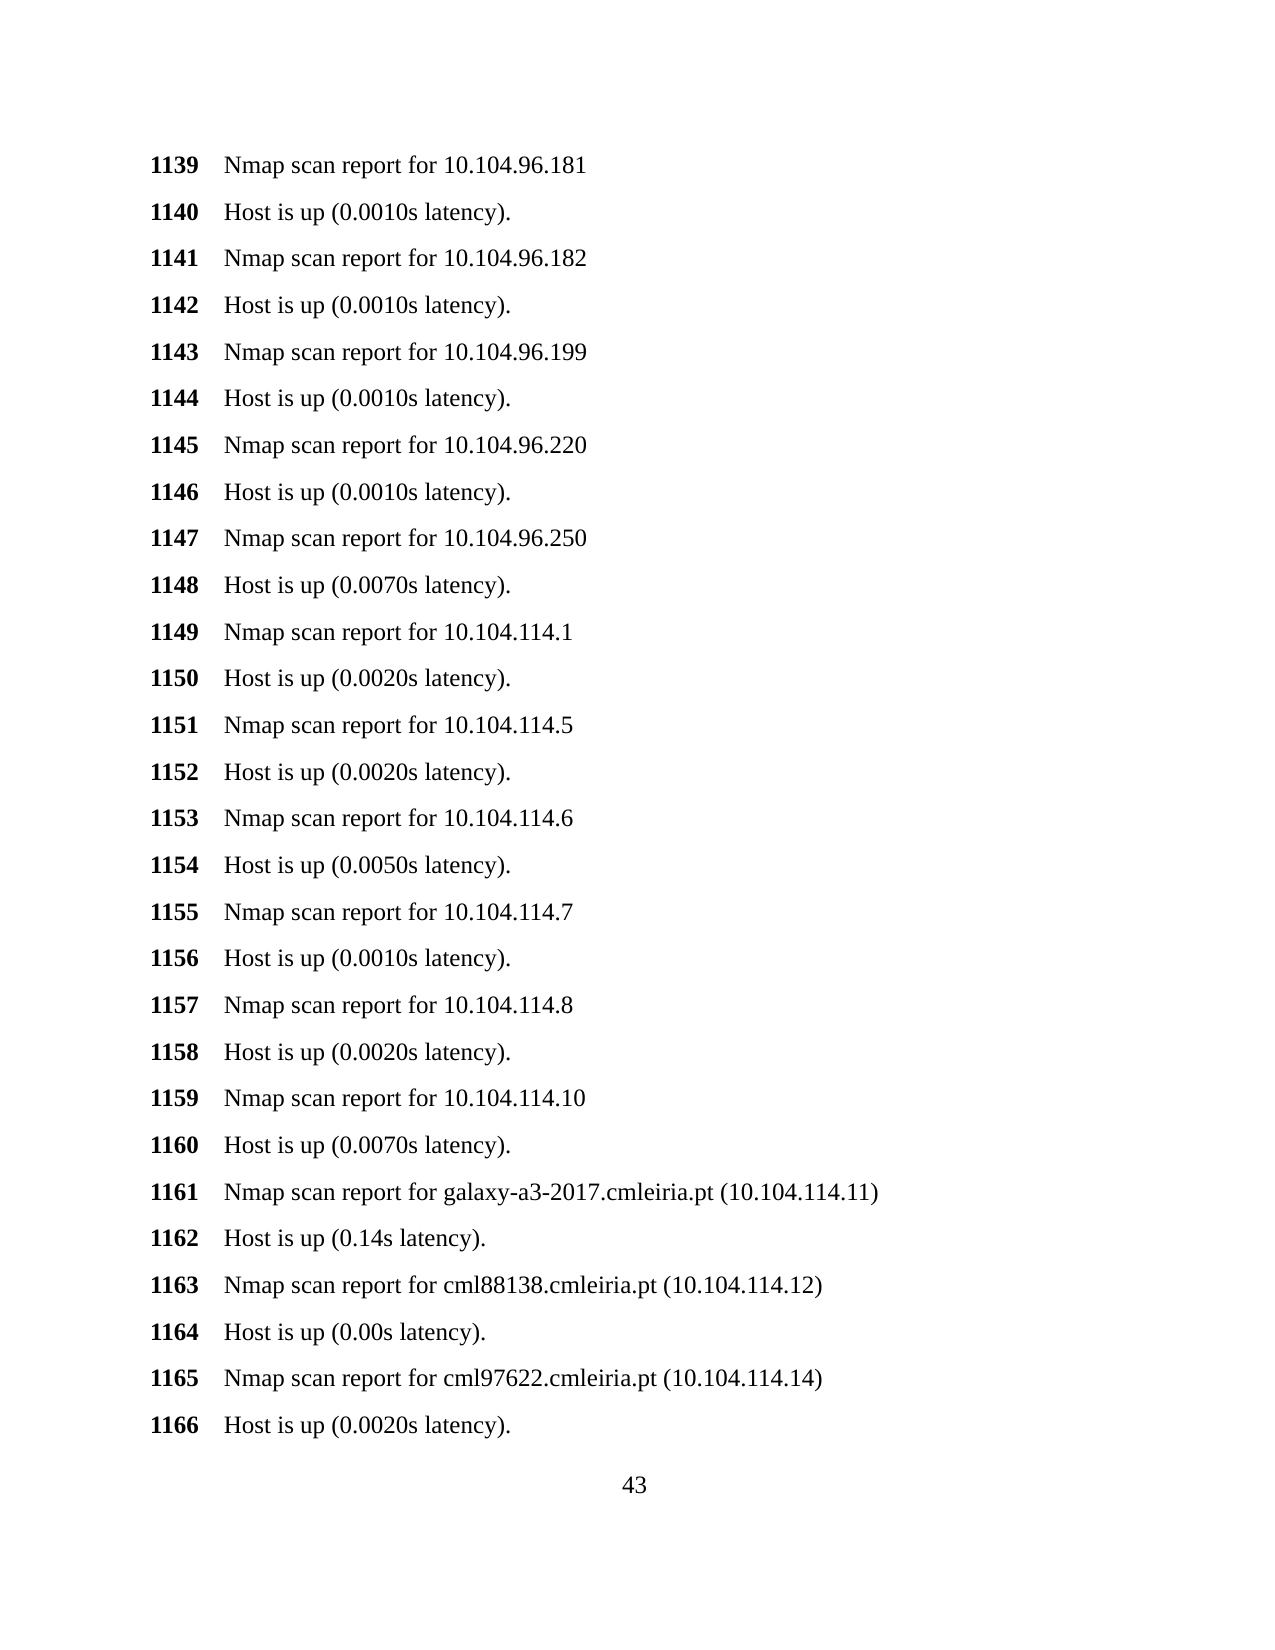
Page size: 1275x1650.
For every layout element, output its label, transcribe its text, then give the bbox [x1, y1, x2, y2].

text 1139 Nmap scan report for 10.104.96.181 [150, 150, 1125, 179]
text 1142 Host is up (0.0010s latency). [150, 290, 1125, 319]
text 1162 Host is up (0.14s latency). [150, 1223, 1125, 1252]
text 1159 Nmap scan report for 10.104.114.10 [150, 1083, 1125, 1112]
text 1161 Nmap scan report for galaxy-a3-2017.cmleiria.pt (10.104.114.11) [150, 1177, 1125, 1205]
text 1156 Host is up (0.0010s latency). [150, 943, 1125, 972]
text 1165 Nmap scan report for cml97622.cmleiria.pt (10.104.114.14) [150, 1363, 1125, 1392]
text 1150 Host is up (0.0020s latency). [150, 663, 1125, 692]
text 1151 Nmap scan report for 10.104.114.5 [150, 710, 1125, 739]
text 1148 Host is up (0.0070s latency). [150, 570, 1125, 599]
text 1163 Nmap scan report for cml88138.cmleiria.pt (10.104.114.12) [150, 1270, 1125, 1299]
text 1160 Host is up (0.0070s latency). [150, 1130, 1125, 1159]
text 1164 Host is up (0.00s latency). [150, 1317, 1125, 1345]
text 1166 Host is up (0.0020s latency). [150, 1410, 1125, 1439]
text 1157 Nmap scan report for 10.104.114.8 [150, 990, 1125, 1019]
text 1143 Nmap scan report for 10.104.96.199 [150, 337, 1125, 365]
text 1152 Host is up (0.0020s latency). [150, 757, 1125, 785]
text 1140 Host is up (0.0010s latency). [150, 197, 1125, 225]
text 1146 Host is up (0.0010s latency). [150, 477, 1125, 505]
text 1155 Nmap scan report for 10.104.114.7 [150, 897, 1125, 925]
text 1154 Host is up (0.0050s latency). [150, 850, 1125, 879]
text 1141 Nmap scan report for 10.104.96.182 [150, 243, 1125, 272]
text 1144 Host is up (0.0010s latency). [150, 383, 1125, 412]
text 1153 Nmap scan report for 10.104.114.6 [150, 803, 1125, 832]
text 1158 Host is up (0.0020s latency). [150, 1037, 1125, 1065]
text 1149 Nmap scan report for 10.104.114.1 [150, 617, 1125, 645]
text 1147 Nmap scan report for 10.104.96.250 [150, 523, 1125, 552]
text 1145 Nmap scan report for 10.104.96.220 [150, 430, 1125, 459]
